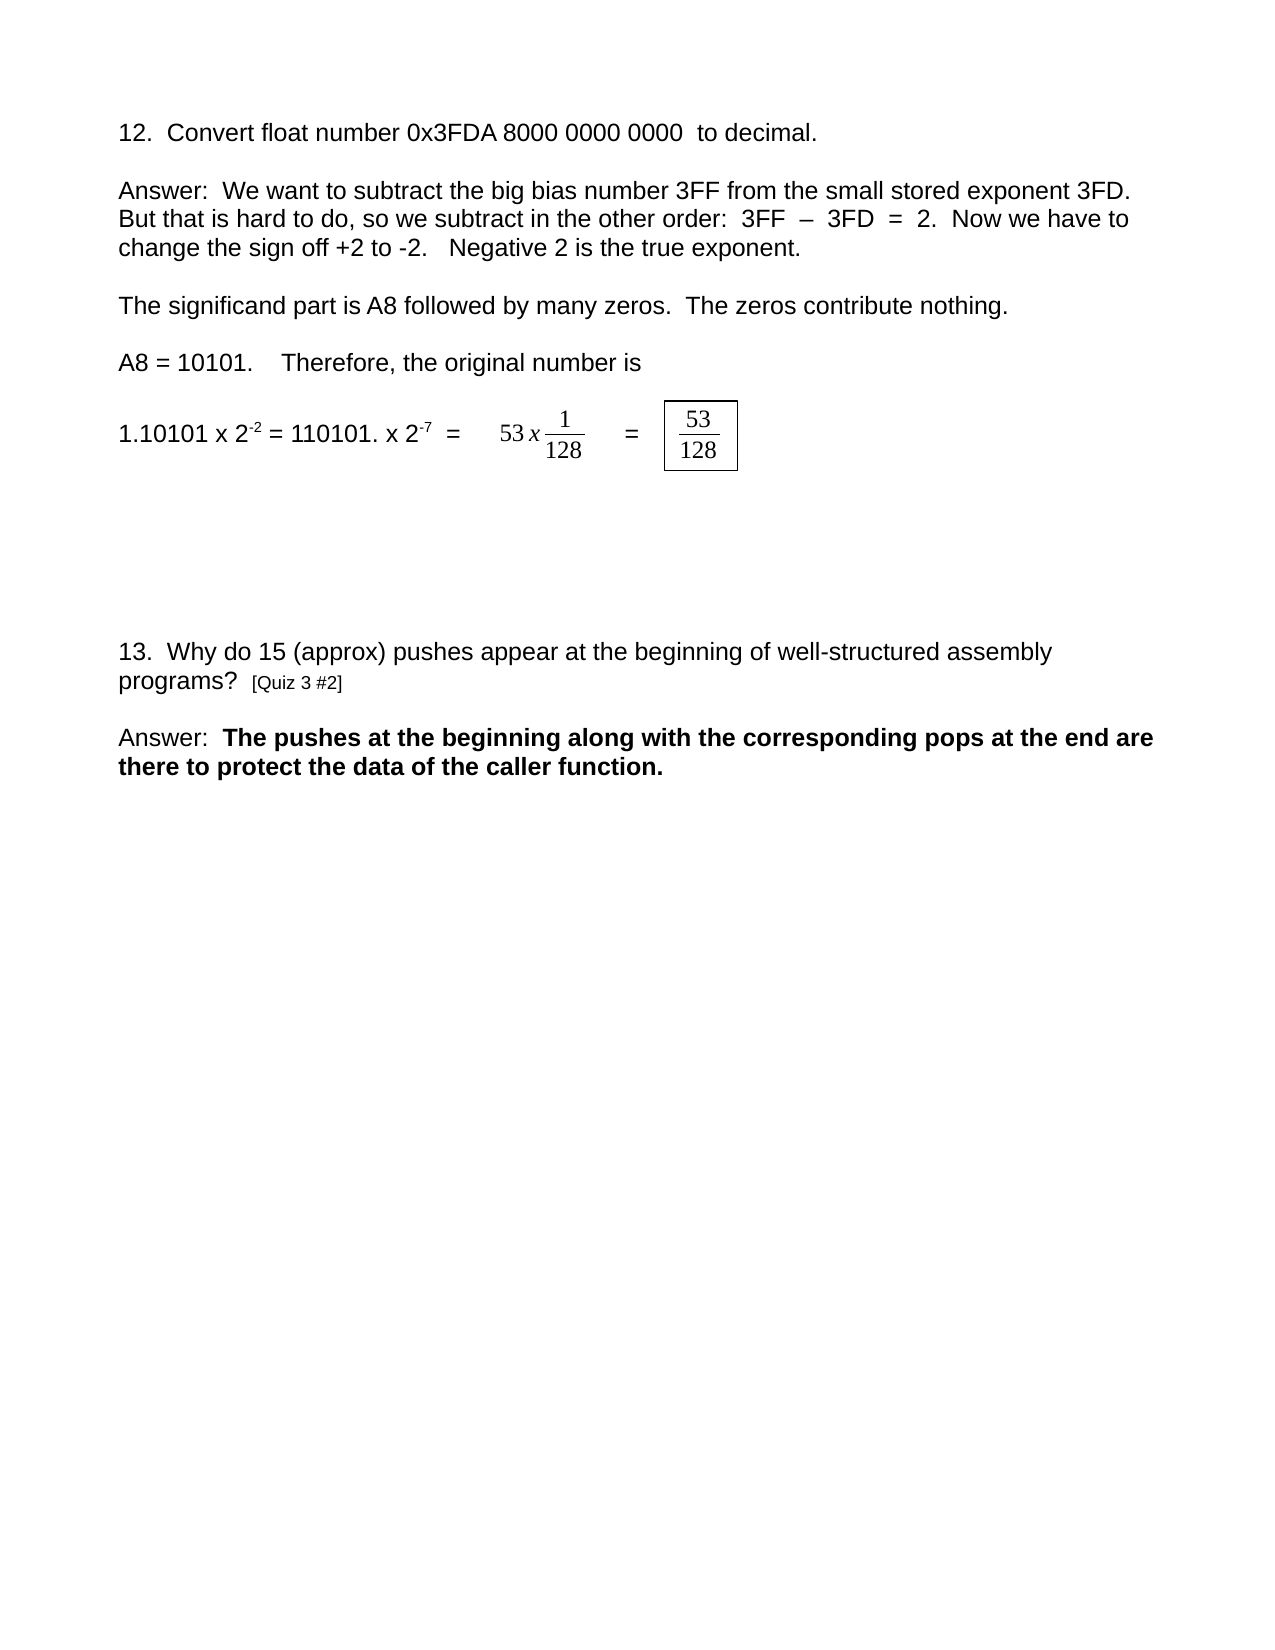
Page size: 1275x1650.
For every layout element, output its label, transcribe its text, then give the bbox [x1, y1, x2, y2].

text A8 = 10101. Therefore, the original number is [118, 348, 1157, 377]
text 13. Why do 15 (approx) pushes appear at the beginning of well-structured assembly programs? [Quiz 3 #2] [118, 637, 1157, 694]
text Answer: We want to subtract the big bias number 3FF from the small stored exponent 3FD. But that is hard to do, so we subtract in the other order: 3FF – 3FD = 2. Now we have to change the sign off +2 to -2. Negative 2 is the true exponent. [118, 176, 1157, 262]
text 1.10101 x 2-2 = 110101. x 2-7 = = [118, 406, 664, 464]
text The significand part is A8 followed by many zeros. The zeros contribute nothing. [118, 291, 1157, 319]
text 12. Convert float number 0x3FDA 8000 0000 0000 to decimal. [118, 118, 1157, 147]
text Answer: The pushes at the beginning along with the corresponding pops at the end are there to protect the data of the caller function. [118, 723, 1157, 781]
text 1.10101 x 2-2 = 110101. x 2-7 = = [738, 406, 1157, 464]
text 1.10101 x 2-2 = 110101. x 2-7 = = [665, 406, 737, 464]
